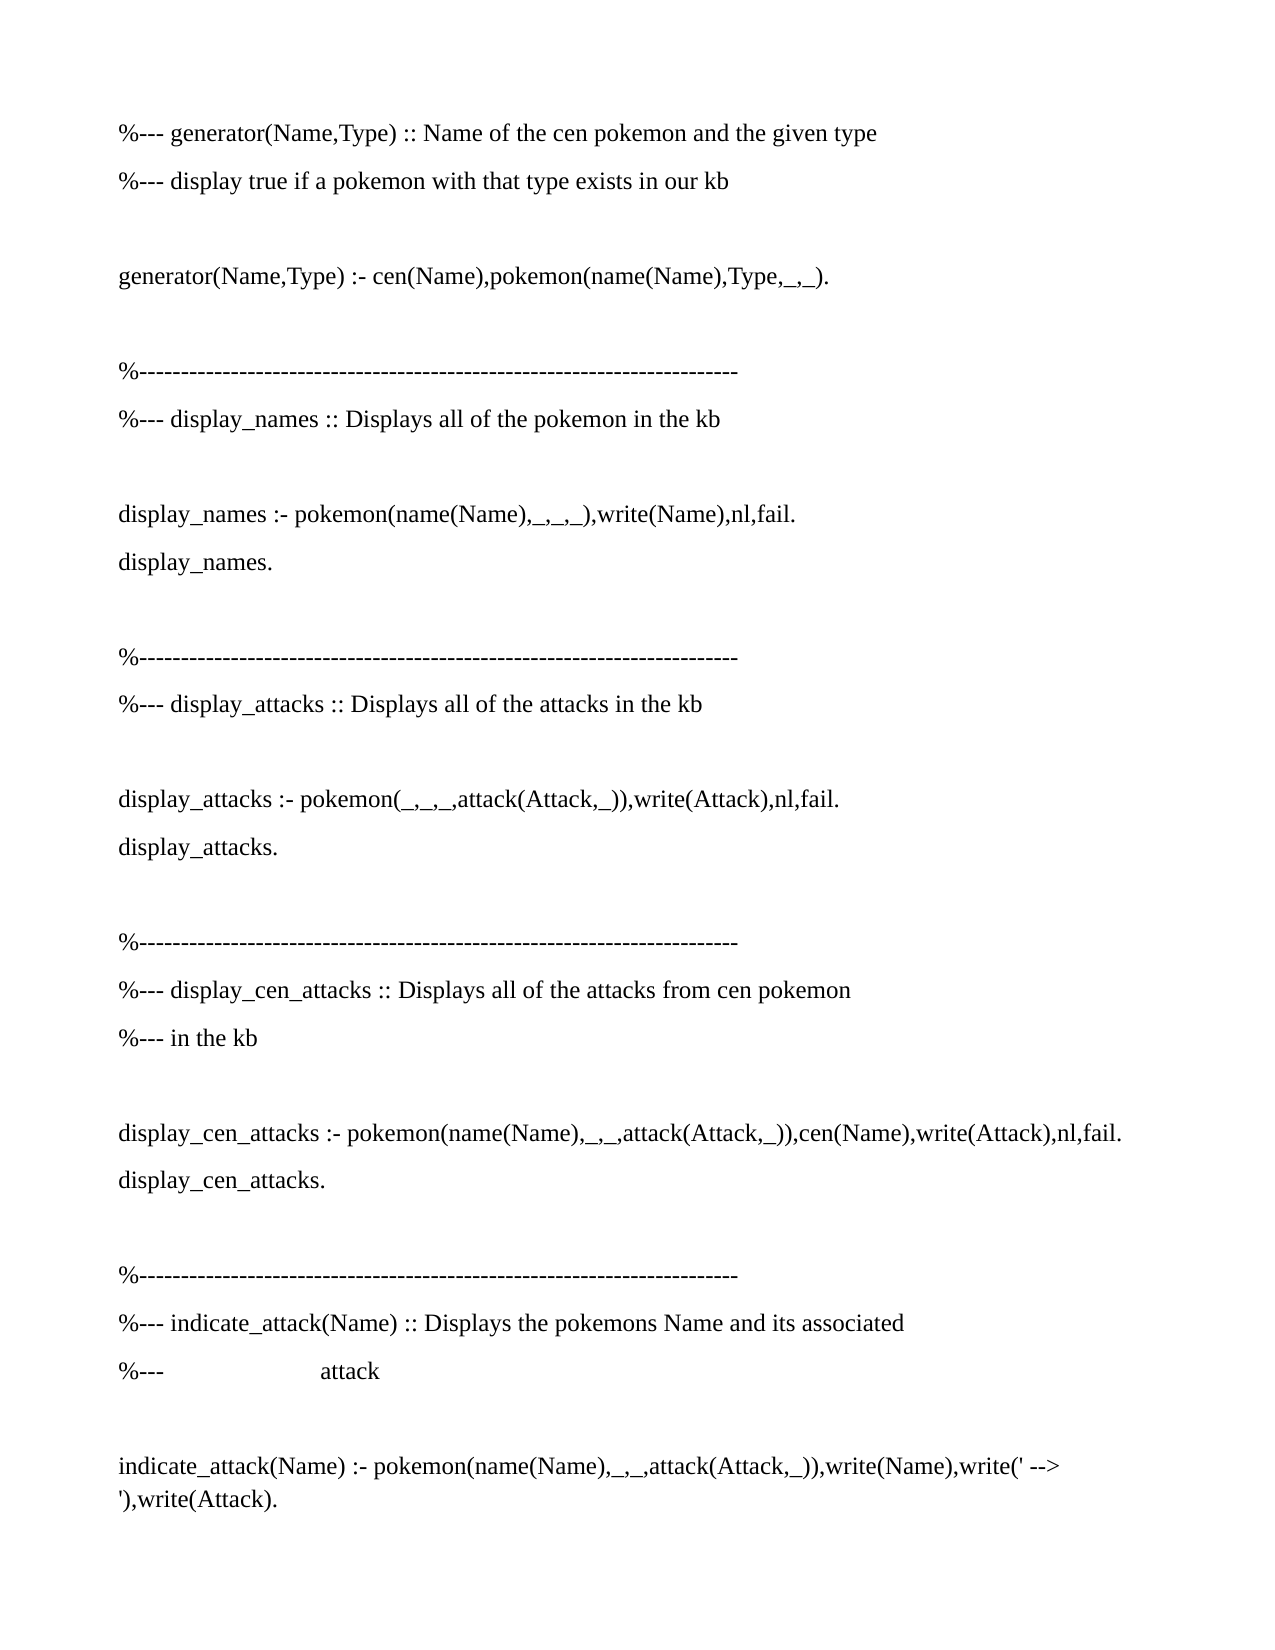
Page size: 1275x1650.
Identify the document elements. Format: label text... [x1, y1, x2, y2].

text display_attacks. [118, 832, 1157, 861]
text %--- display true if a pokemon with that type exists in our kb [118, 166, 1157, 194]
text %--- display_cen_attacks :: Displays all of the attacks from cen pokemon [118, 975, 1157, 1004]
text %--- display_names :: Displays all of the pokemon in the kb [118, 404, 1157, 432]
text %--- display_attacks :: Displays all of the attacks in the kb [118, 689, 1157, 718]
text %--- in the kb [118, 1023, 1157, 1051]
text display_names :- pokemon(name(Name),_,_,_),write(Name),nl,fail. [118, 499, 1157, 528]
text indicate_attack(Name) :- pokemon(name(Name),_,_,attack(Attack,_)),write(Name),write(' --> '),write(Attack). [118, 1451, 1157, 1513]
text %--- indicate_attack(Name) :: Displays the pokemons Name and its associated [118, 1308, 1157, 1337]
text display_cen_attacks. [118, 1165, 1157, 1194]
text %------------------------------------------------------------------------ [118, 356, 1157, 385]
text %------------------------------------------------------------------------ [118, 927, 1157, 956]
text %--- generator(Name,Type) :: Name of the cen pokemon and the given type [118, 118, 1157, 147]
text %------------------------------------------------------------------------ [118, 1261, 1157, 1289]
text generator(Name,Type) :- cen(Name),pokemon(name(Name),Type,_,_). [118, 261, 1157, 290]
text display_cen_attacks :- pokemon(name(Name),_,_,attack(Attack,_)),cen(Name),write(Attack),nl,fail. [118, 1118, 1157, 1147]
text %------------------------------------------------------------------------ [118, 642, 1157, 671]
text display_names. [118, 547, 1157, 575]
text display_attacks :- pokemon(_,_,_,attack(Attack,_)),write(Attack),nl,fail. [118, 784, 1157, 813]
text %--- attack [118, 1356, 1157, 1384]
